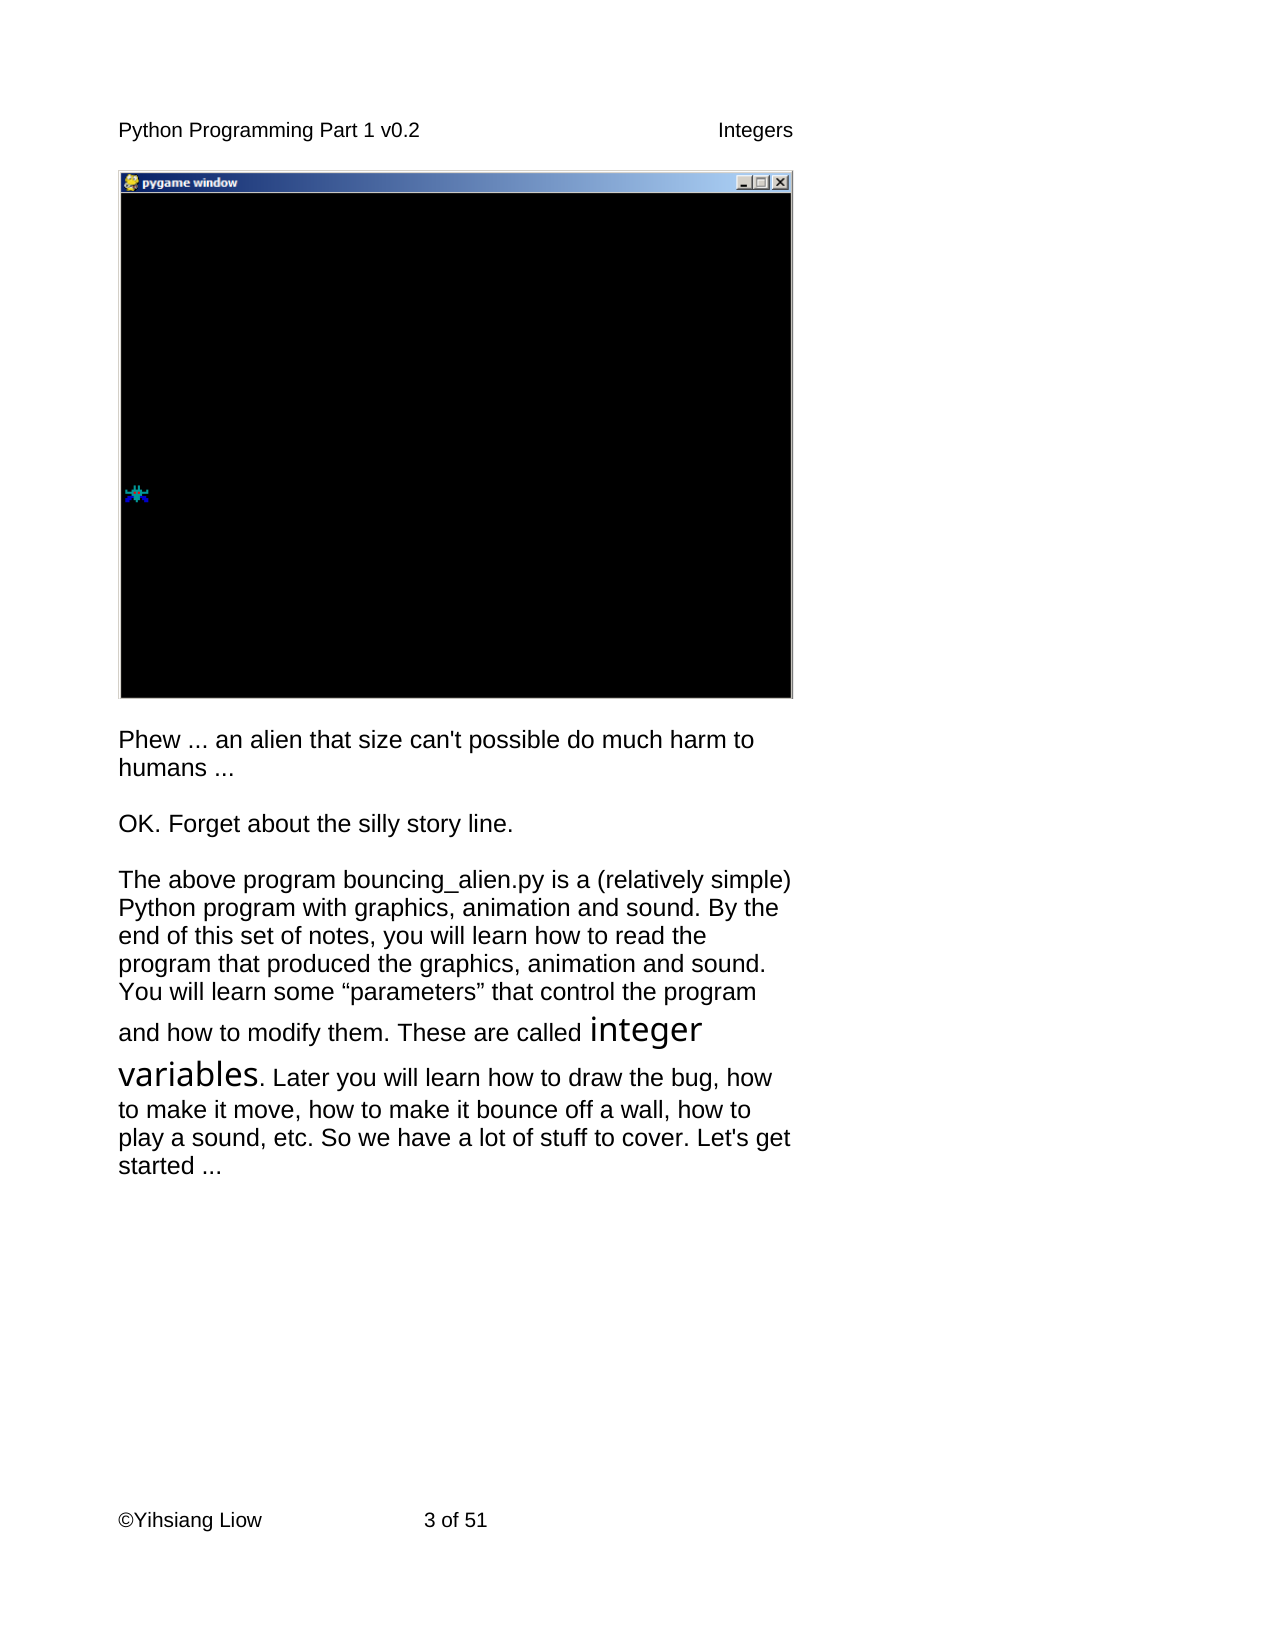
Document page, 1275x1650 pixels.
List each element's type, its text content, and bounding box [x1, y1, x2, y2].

text OK. Forget about the silly story line. [118, 810, 793, 838]
text The above program bouncing_alien.py is a (relatively simple) Python program with graphics, animation and sound. By the end of this set of notes, you will learn how to read the program that produced the graphics, animation and sound. You will learn some “parameters” that control the program and how to modify them. These are called integer variables. Later you will learn how to draw the bug, how to make it move, how to make it bounce off a wall, how to play a sound, etc. So we have a lot of stuff to cover. Let's get started ... [118, 866, 793, 1180]
text Phew ... an alien that size can't possible do much harm to humans ... [118, 726, 793, 782]
